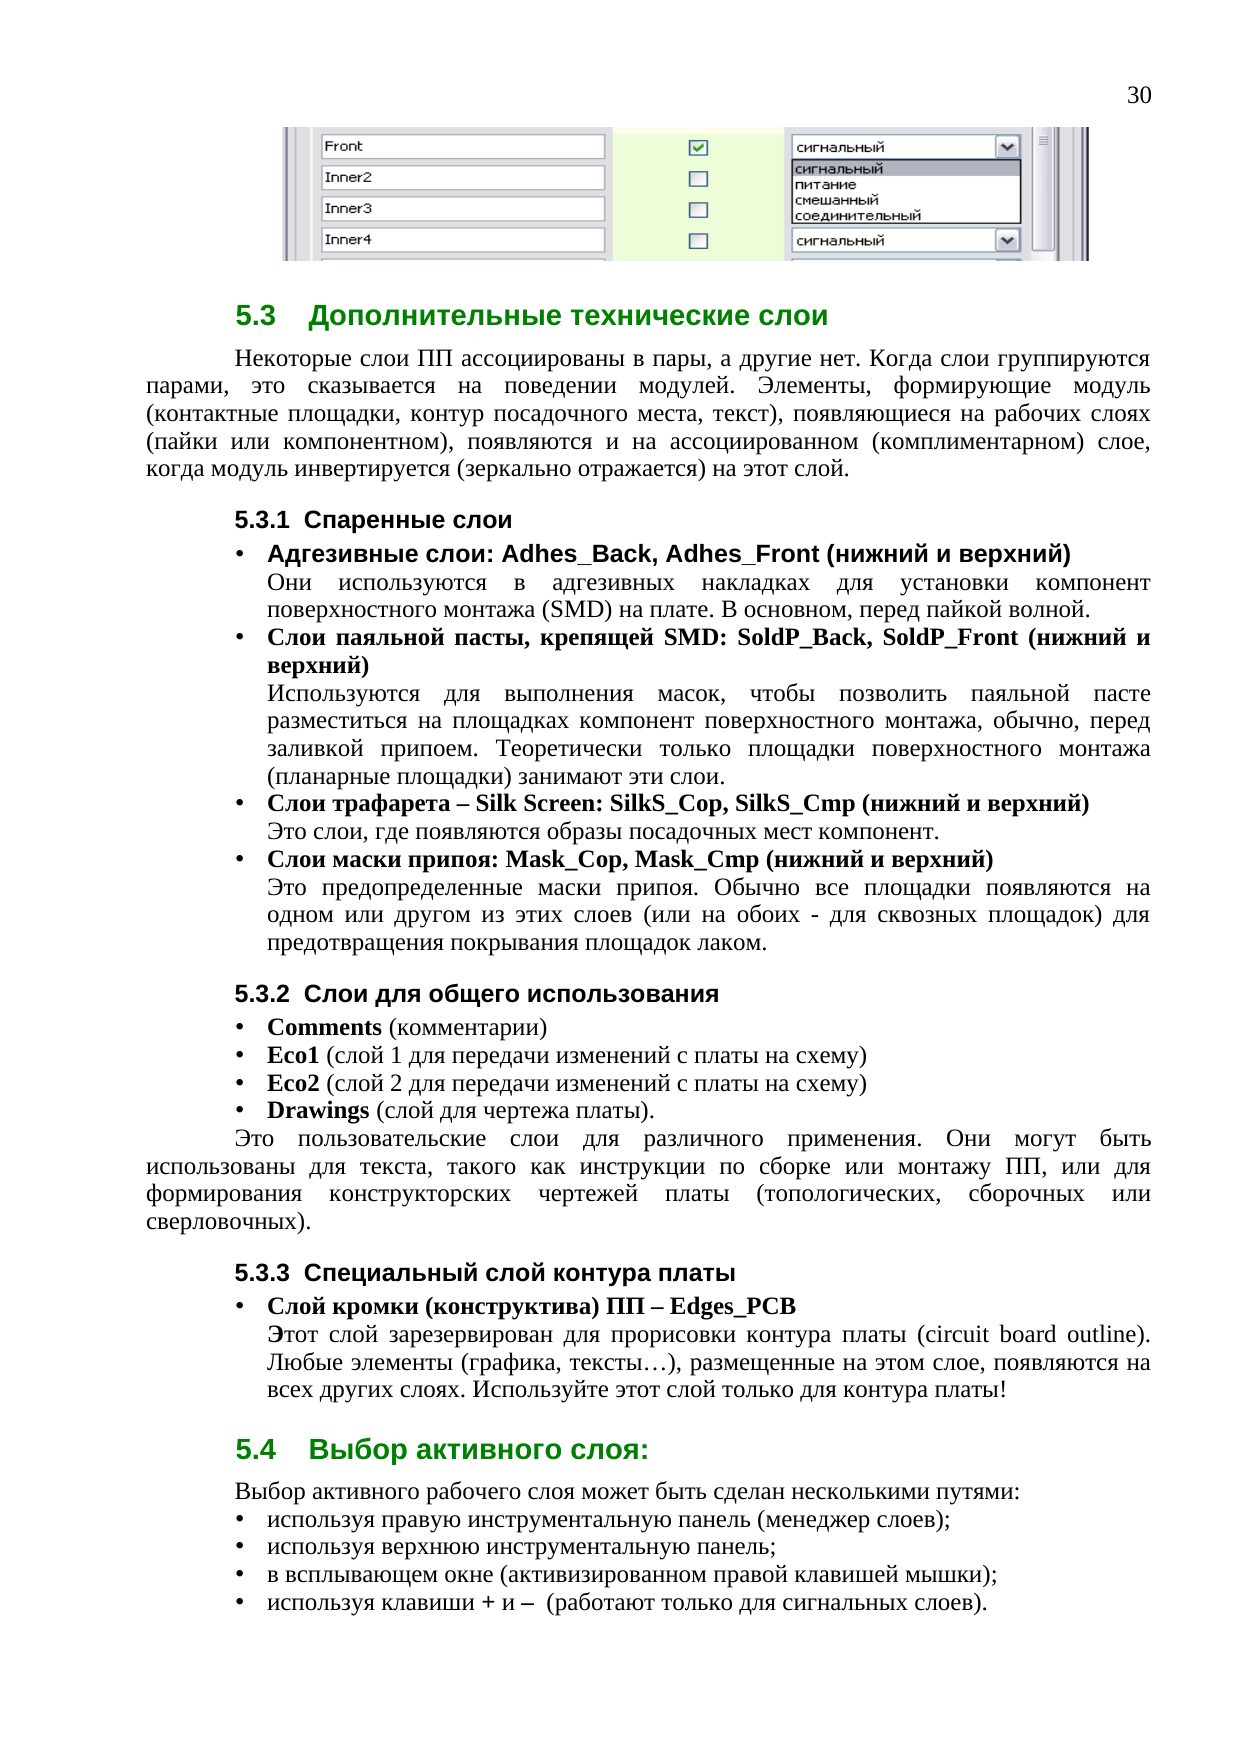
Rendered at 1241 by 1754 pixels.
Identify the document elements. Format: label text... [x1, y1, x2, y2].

list Адгезивные слои: Adhes_Back, Adhes_Front (нижний и верхний) Они используются в адгезивных накладках для установки компонент поверхностного монтажа (SMD) на плате. В основном, перед пайкой волной. [235, 540, 1152, 623]
text Выбор активного рабочего слоя может быть сделан несколькими путями: [146, 1477, 1152, 1505]
picture [282, 127, 1089, 261]
subtitle Выбор активного слоя: [146, 1433, 1152, 1465]
list Этот слой зарезервирован для прорисовки контура платы (circuit board outline). Любые элементы (графика, тексты…), размещенные на этом слое, появляются на всех других слоях. Используйте этот слой только для контура платы! [235, 1320, 1152, 1403]
list Слои паяльной пасты, крепящей SMD: SoldP_Back, SoldP_Front (нижний и верхний) Используются для выполнения масок, чтобы позволить паяльной пасте разместиться на площадках компонент поверхностного монтажа, обычно, перед заливкой припоем. Теоретически только площадки поверхностного монтажа (планарные площадки) занимают эти слои. [235, 623, 1152, 789]
list Comments (комментарии) [235, 1013, 1152, 1041]
subtitle Слои для общего использования [146, 979, 1152, 1007]
list используя клавиши + и – (работают только для сигнальных слоев). [235, 1588, 1152, 1616]
list Слои маски припоя: Mask_Cop, Mask_Cmp (нижний и верхний) Это предопределенные маски припоя. Обычно все площадки появляются на одном или другом из этих слоев (или на обоих - для сквозных площадок) для предотвращения покрывания площадок лаком. [235, 845, 1152, 956]
list Eco1 (слой 1 для передачи изменений с платы на схему) [235, 1041, 1152, 1069]
text Это пользовательские слои для различного применения. Они могут быть использованы для текста, такого как инструкции по сборке или монтажу ПП, или для формирования конструкторских чертежей платы (топологических, сборочных или сверловочных). [146, 1124, 1152, 1235]
list Drawings (слой для чертежа платы). [235, 1096, 1152, 1124]
subtitle Спаренные слои [146, 506, 1152, 534]
subtitle Дополнительные технические слои [146, 299, 1152, 332]
subtitle Специальный слой контура платы [146, 1258, 1152, 1286]
text Некоторые слои ПП ассоциированы в пары, а другие нет. Когда слои группируются парами, это сказывается на поведении модулей. Элементы, формирующие модуль (контактные площадки, контур посадочного места, текст), появляющиеся на рабочих слоях (пайки или компонентном), появляются и на ассоциированном (комплиментарном) слое, когда модуль инвертируется (зеркально отражается) на этот слой. [146, 344, 1152, 482]
list используя правую инструментальную панель (менеджер слоев); [235, 1505, 1152, 1532]
list Слои трафарета – Silk Screen: SilkS_Cop, SilkS_Cmp (нижний и верхний) Это слои, где появляются образы посадочных мест компонент. [235, 789, 1152, 845]
list Слой кромки (конструктива) ПП – Edges_PCB [235, 1292, 1152, 1320]
list в всплывающем окне (активизированном правой клавишей мышки); [235, 1560, 1152, 1588]
list используя верхнюю инструментальную панель; [235, 1532, 1152, 1560]
list Eco2 (слой 2 для передачи изменений с платы на схему) [235, 1069, 1152, 1096]
